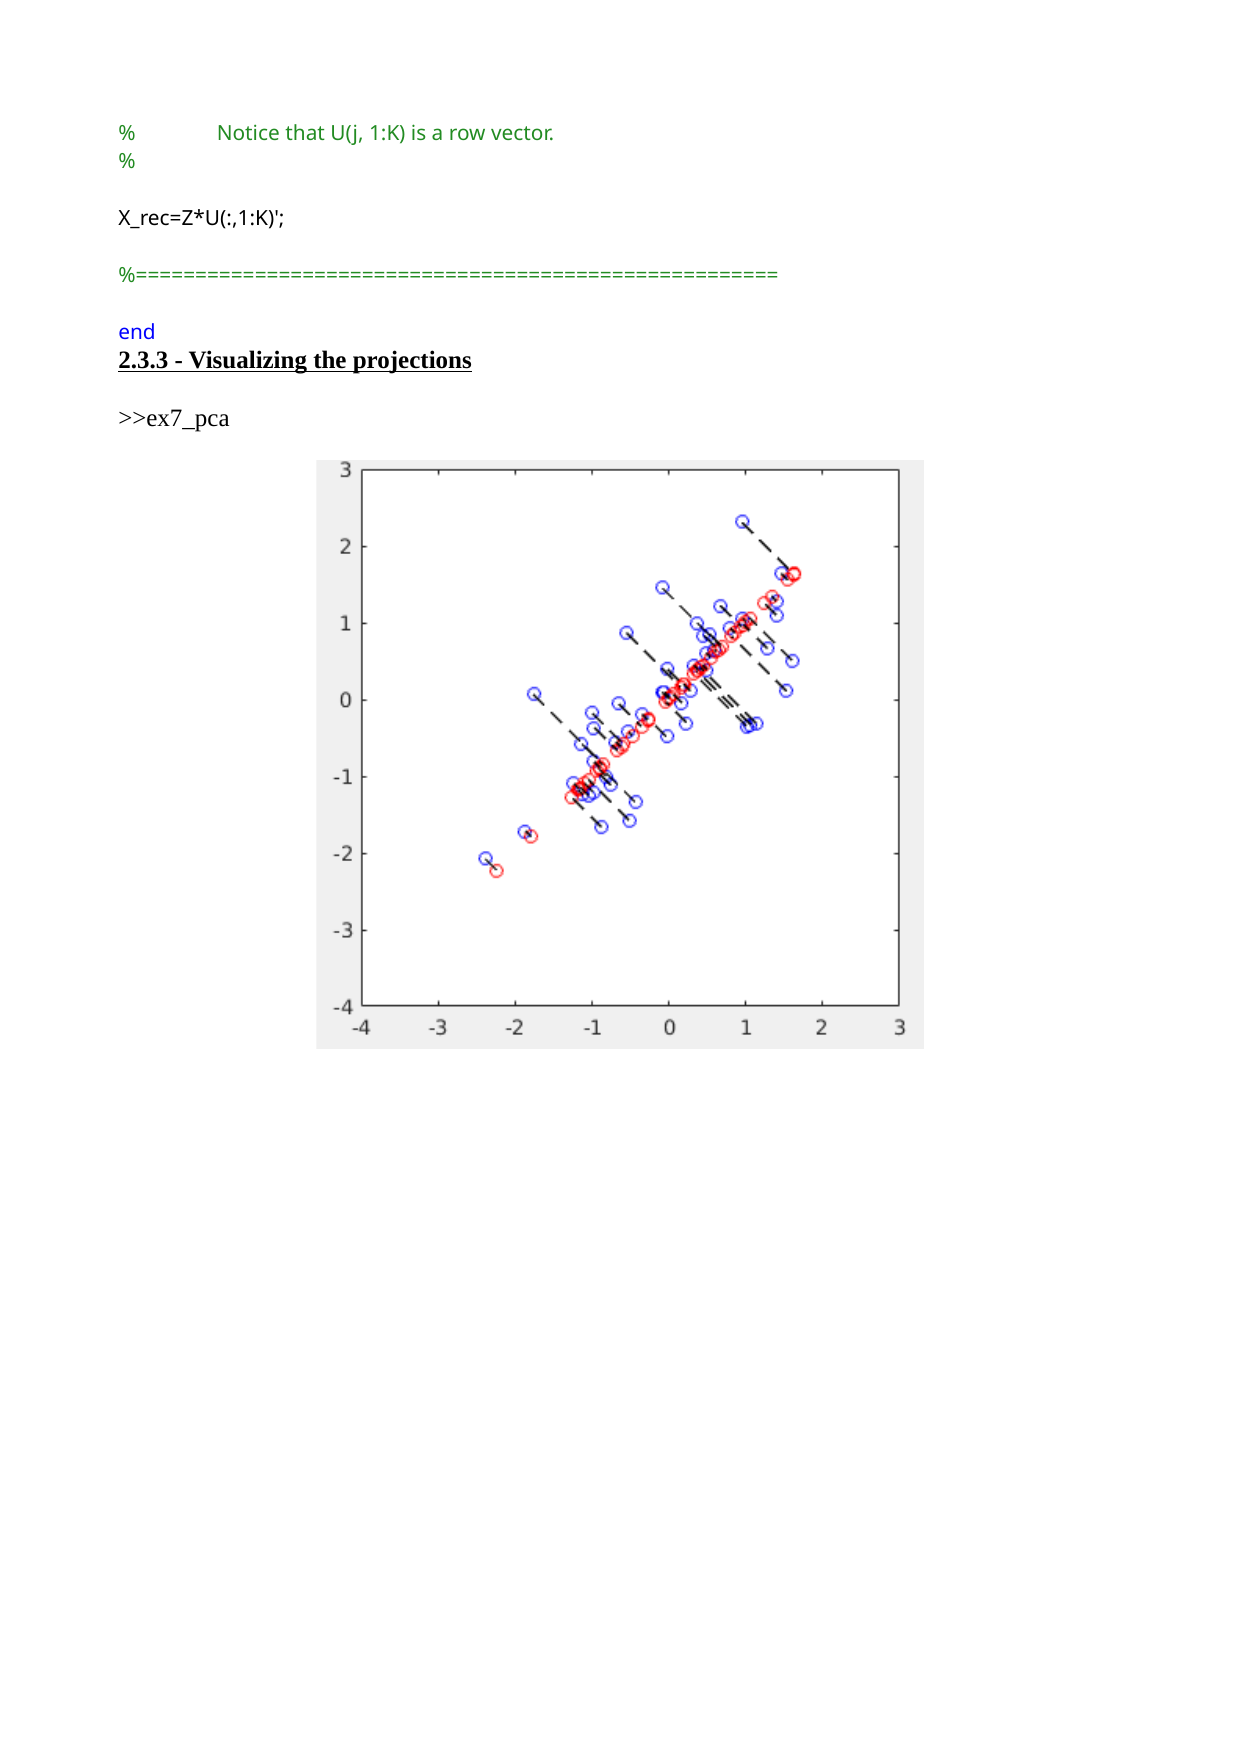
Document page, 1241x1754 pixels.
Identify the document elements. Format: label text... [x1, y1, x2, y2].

text %====================================================== [118, 260, 1122, 289]
text % [118, 147, 1122, 175]
text >>ex7_pca [118, 403, 1122, 432]
text 2.3.3 - Visualizing the projections [118, 346, 1122, 374]
text X_rec=Z*U(:,1:K)'; [118, 203, 1122, 232]
picture [316, 460, 924, 1049]
text end [118, 317, 1122, 346]
text % Notice that U(j, 1:K) is a row vector. [118, 118, 1122, 147]
